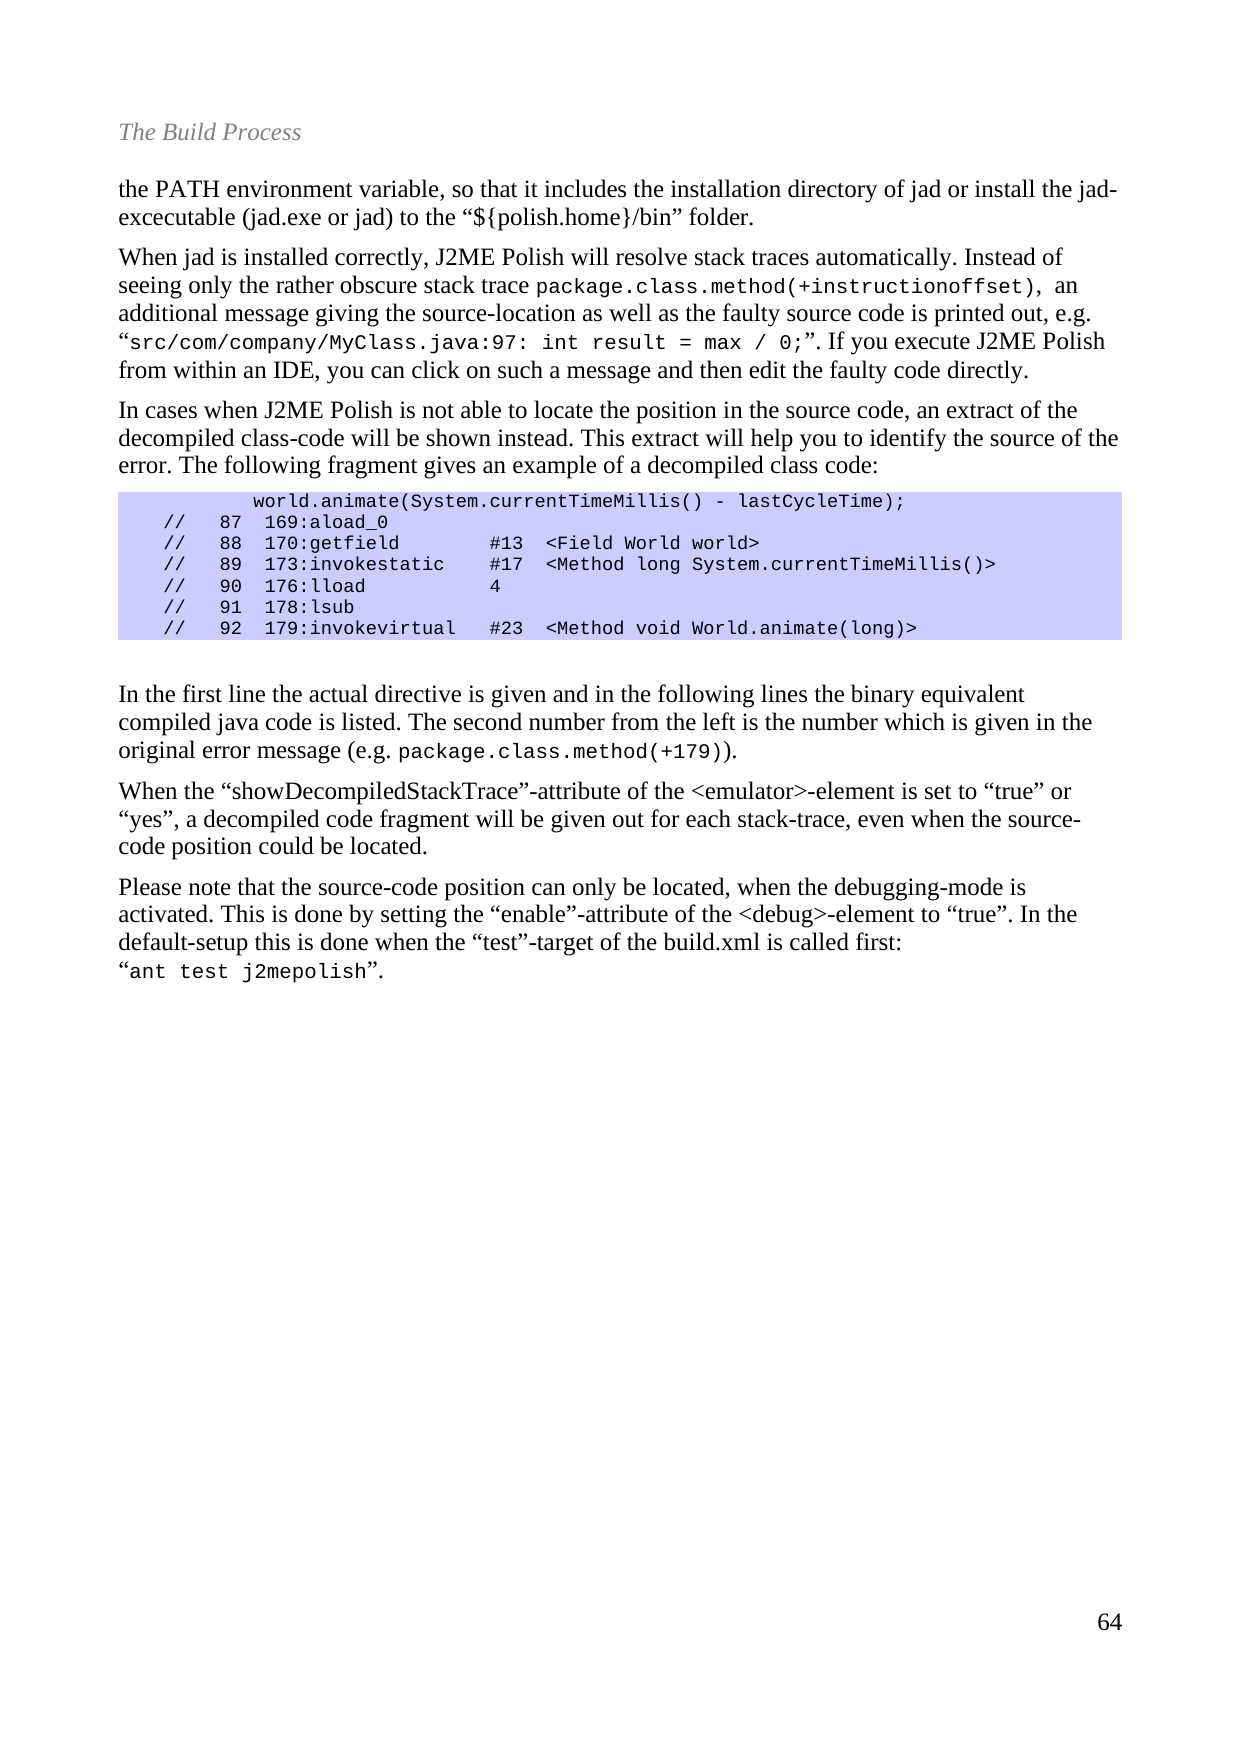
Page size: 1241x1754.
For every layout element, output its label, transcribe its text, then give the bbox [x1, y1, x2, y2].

text When jad is installed correctly, J2ME Polish will resolve stack traces automatically. Instead of seeing only the rather obscure stack trace package.class.method(+instructionoffset), an additional message giving the source-location as well as the faulty source code is printed out, e.g. “src/com/company/MyClass.java:97: int result = max / 0;”. If you execute J2ME Polish from within an IDE, you can click on such a message and then edit the faulty code directly. [118, 243, 1122, 383]
text // 89 173:invokestatic #17 <Method long System.currentTimeMillis()> [118, 555, 1122, 577]
text In cases when J2ME Polish is not able to locate the position in the source code, an extract of the decompiled class-code will be shown instead. This extract will help you to identify the source of the error. The following fragment gives an example of a decompiled class code: [118, 396, 1122, 479]
text // 88 170:getfield #13 <Field World world> [118, 534, 1122, 555]
text world.animate(System.currentTimeMillis() - lastCycleTime); [118, 492, 1122, 513]
text Please note that the source-code position can only be located, when the debugging-mode is activated. This is done by setting the “enable”-attribute of the <debug>-element to “true”. In the default-setup this is done when the “test”-target of the build.xml is called first: “ant test j2mepolish”. [118, 873, 1122, 984]
text // 92 179:invokevirtual #23 <Method void World.animate(long)> [118, 619, 1122, 640]
text // 90 176:lload 4 [118, 577, 1122, 598]
text When the “showDecompiledStackTrace”-attribute of the <emulator>-element is set to “true” or “yes”, a decompiled code fragment will be given out for each stack-trace, even when the source-code position could be located. [118, 777, 1122, 860]
text In the first line the actual directive is given and in the following lines the binary equivalent compiled java code is listed. The second number from the left is the number which is given in the original error message (e.g. package.class.method(+179)). [118, 681, 1122, 764]
text // 91 178:lsub [118, 598, 1122, 619]
text the PATH environment variable, so that it includes the installation directory of jad or install the jad-excecutable (jad.exe or jad) to the “${polish.home}/bin” folder. [118, 175, 1122, 231]
text // 87 169:aload_0 [118, 513, 1122, 534]
